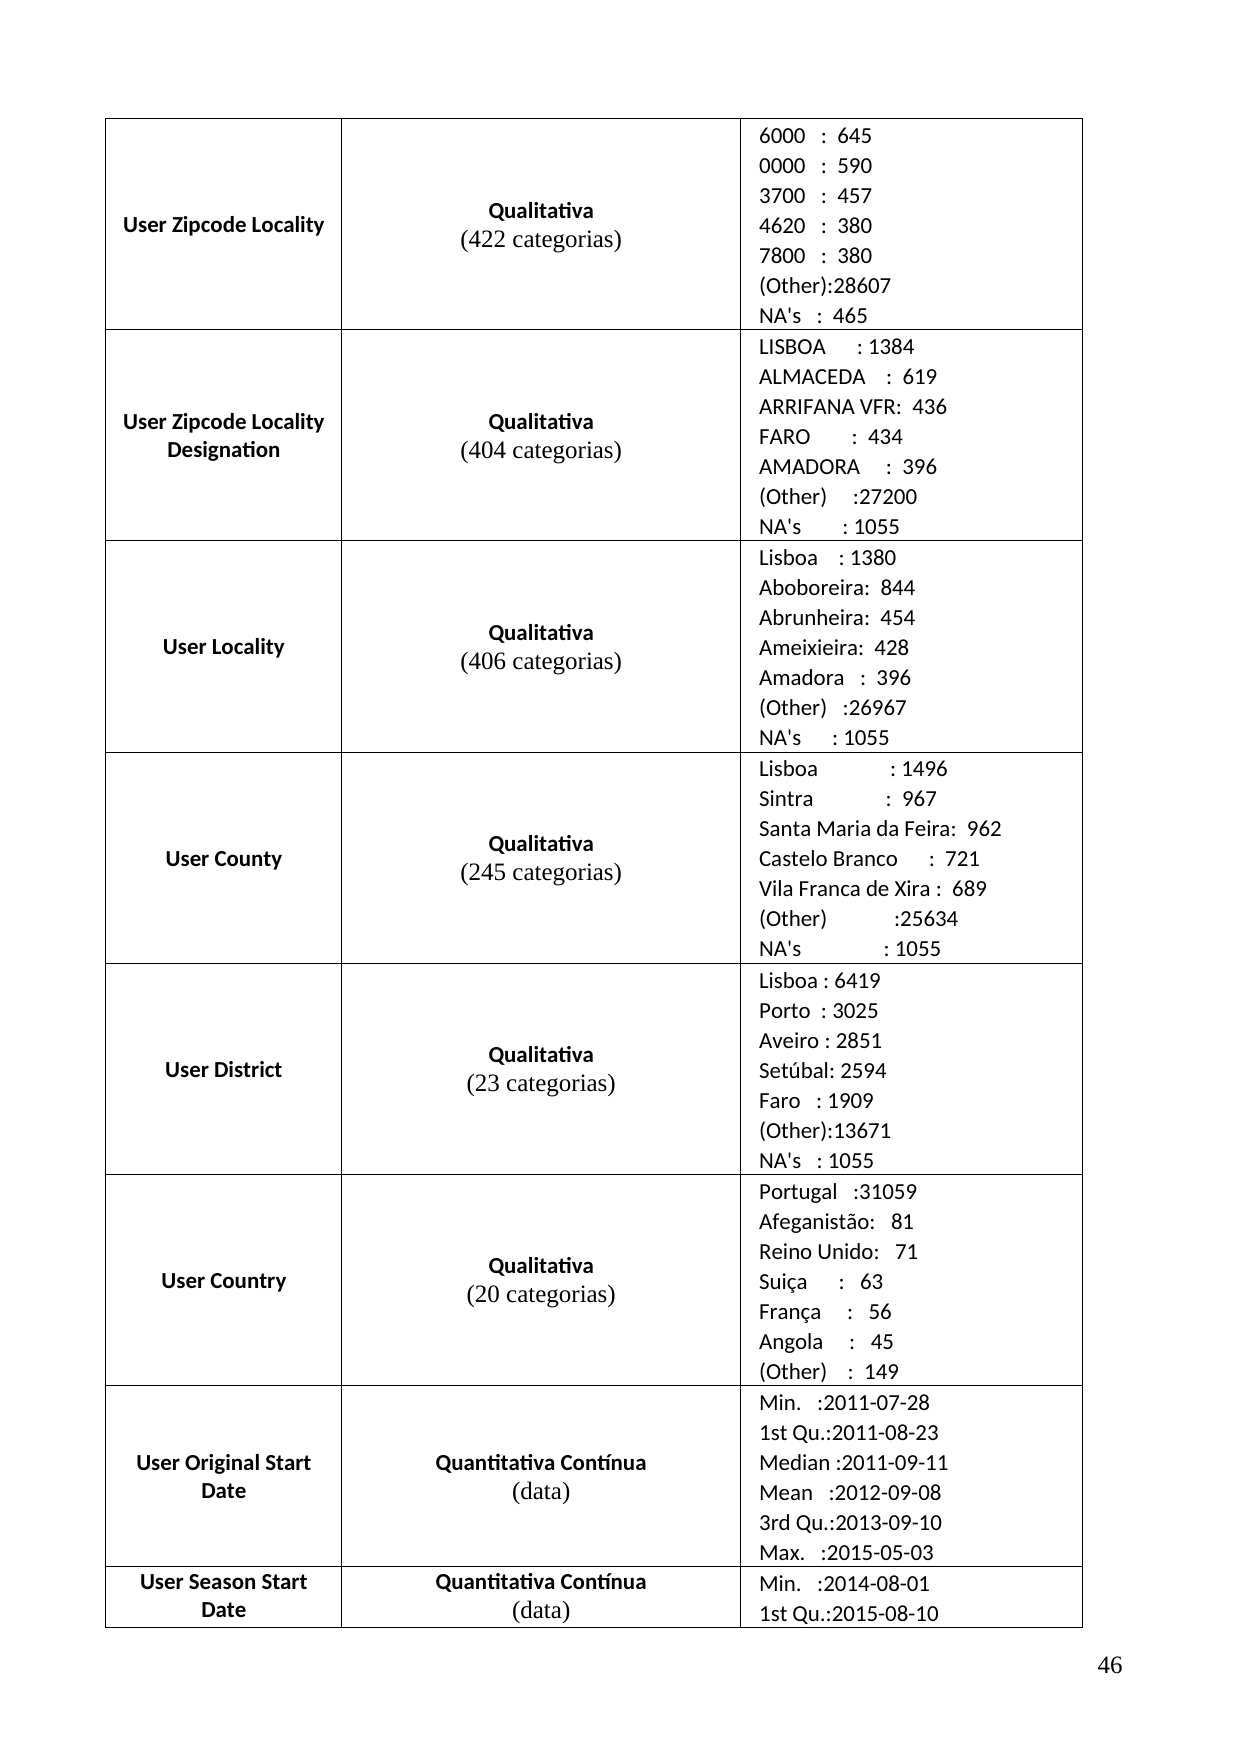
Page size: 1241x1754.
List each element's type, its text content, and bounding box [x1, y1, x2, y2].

table_cell Max. :2015-05-03 [752, 1536, 1065, 1566]
table_cell NA's : 465 [752, 299, 1065, 329]
table_cell NA's : 1055 [752, 933, 1065, 963]
table_cell Qualitativa (23 categorias) [342, 964, 740, 1174]
table_cell [741, 119, 752, 329]
table_header Lisboa : 1496 [752, 753, 1065, 783]
table_cell Qualitativa (245 categorias) [342, 753, 740, 963]
table_cell 3700 : 457 [752, 179, 1065, 209]
table_cell 7800 : 380 [752, 239, 1065, 269]
table_cell User District [106, 964, 341, 1174]
table_cell (Other) : 149 [752, 1355, 1065, 1385]
table_cell (Other):13671 [752, 1114, 1065, 1144]
table_cell Afeganistão: 81 [752, 1205, 1065, 1235]
table_cell Sintra : 967 [752, 783, 1065, 813]
table_cell User Zipcode Locality [106, 119, 341, 329]
table_cell NA's : 1055 [752, 1144, 1065, 1174]
table_cell (Other):28607 [752, 269, 1065, 299]
table_cell ALMACEDA : 619 [752, 360, 1065, 390]
table_cell Reino Unido: 71 [752, 1235, 1065, 1265]
table_cell [1065, 1567, 1082, 1627]
table_cell [741, 541, 1082, 752]
table_cell Setúbal: 2594 [752, 1054, 1065, 1084]
table_cell Amadora : 396 [752, 661, 1065, 691]
table_cell (Other) :27200 [752, 480, 1065, 510]
table_cell Qualitativa (422 categorias) [342, 119, 740, 329]
table_cell Abrunheira: 454 [752, 601, 1065, 631]
table_cell [741, 964, 752, 1174]
table_cell (Other) :25634 [752, 903, 1065, 933]
table_cell Quantitativa Contínua (data) [342, 1386, 740, 1566]
table_cell Vila Franca de Xira : 689 [752, 873, 1065, 903]
table_cell ARRIFANA VFR: 436 [752, 390, 1065, 420]
table_cell 1st Qu.:2015-08-10 [752, 1597, 1065, 1627]
table_cell Santa Maria da Feira: 962 [752, 813, 1065, 843]
table_cell Mean :2012-09-08 [752, 1476, 1065, 1506]
table_cell Aveiro : 2851 [752, 1024, 1065, 1054]
table_cell Faro : 1909 [752, 1084, 1065, 1114]
table_cell Qualitativa (404 categorias) [342, 330, 740, 540]
table_cell Porto : 3025 [752, 994, 1065, 1024]
table_cell FARO : 434 [752, 420, 1065, 450]
table_header Portugal :31059 [752, 1175, 1065, 1205]
table_header Min. :2011-07-28 [752, 1386, 1065, 1416]
table_cell Aboboreira: 844 [752, 571, 1065, 601]
table_header Lisboa : 1380 [752, 541, 1065, 571]
table_cell Angola : 45 [752, 1325, 1065, 1355]
table_cell 0000 : 590 [752, 149, 1065, 179]
table_cell 3rd Qu.:2013-09-10 [752, 1506, 1065, 1536]
table_header LISBOA : 1384 [752, 330, 1065, 360]
table_cell 4620 : 380 [752, 209, 1065, 239]
table_cell User Country [106, 1175, 341, 1385]
table_cell [741, 330, 752, 540]
table_cell Qualitativa (406 categorias) [342, 541, 740, 752]
table_cell [741, 1175, 752, 1385]
table_cell [1065, 119, 1082, 329]
table_cell AMADORA : 396 [752, 450, 1065, 480]
table_cell [741, 1567, 752, 1627]
table_header 6000 : 645 [752, 119, 1065, 149]
table_cell [1065, 964, 1082, 1174]
table_cell Castelo Branco : 721 [752, 843, 1065, 873]
table_cell User Original Start Date [106, 1386, 341, 1566]
table_cell (Other) :26967 [752, 691, 1065, 721]
table_cell Median :2011-09-11 [752, 1446, 1065, 1476]
table_header Lisboa : 6419 [752, 964, 1065, 994]
table_cell [741, 753, 752, 963]
table_cell User Locality [106, 541, 341, 752]
table_cell [1065, 330, 1082, 540]
table_cell User Zipcode Locality Designation [106, 330, 341, 540]
table_cell 1st Qu.:2011-08-23 [752, 1416, 1065, 1446]
table_cell [1065, 1175, 1082, 1385]
table_cell [1065, 753, 1082, 963]
table_cell NA's : 1055 [752, 510, 1065, 540]
table_cell User Season Start Date [106, 1567, 341, 1627]
table_cell Qualitativa (20 categorias) [342, 1175, 740, 1385]
table_cell NA's : 1055 [752, 721, 1065, 751]
table_cell França : 56 [752, 1295, 1065, 1325]
table_cell [1065, 1386, 1082, 1566]
table_cell Quantitativa Contínua (data) [342, 1567, 740, 1627]
table_cell [741, 1386, 752, 1566]
table_cell User County [106, 753, 341, 963]
table_header Min. :2014-08-01 [752, 1567, 1065, 1597]
table_cell Ameixieira: 428 [752, 631, 1065, 661]
table_cell Suiça : 63 [752, 1265, 1065, 1295]
